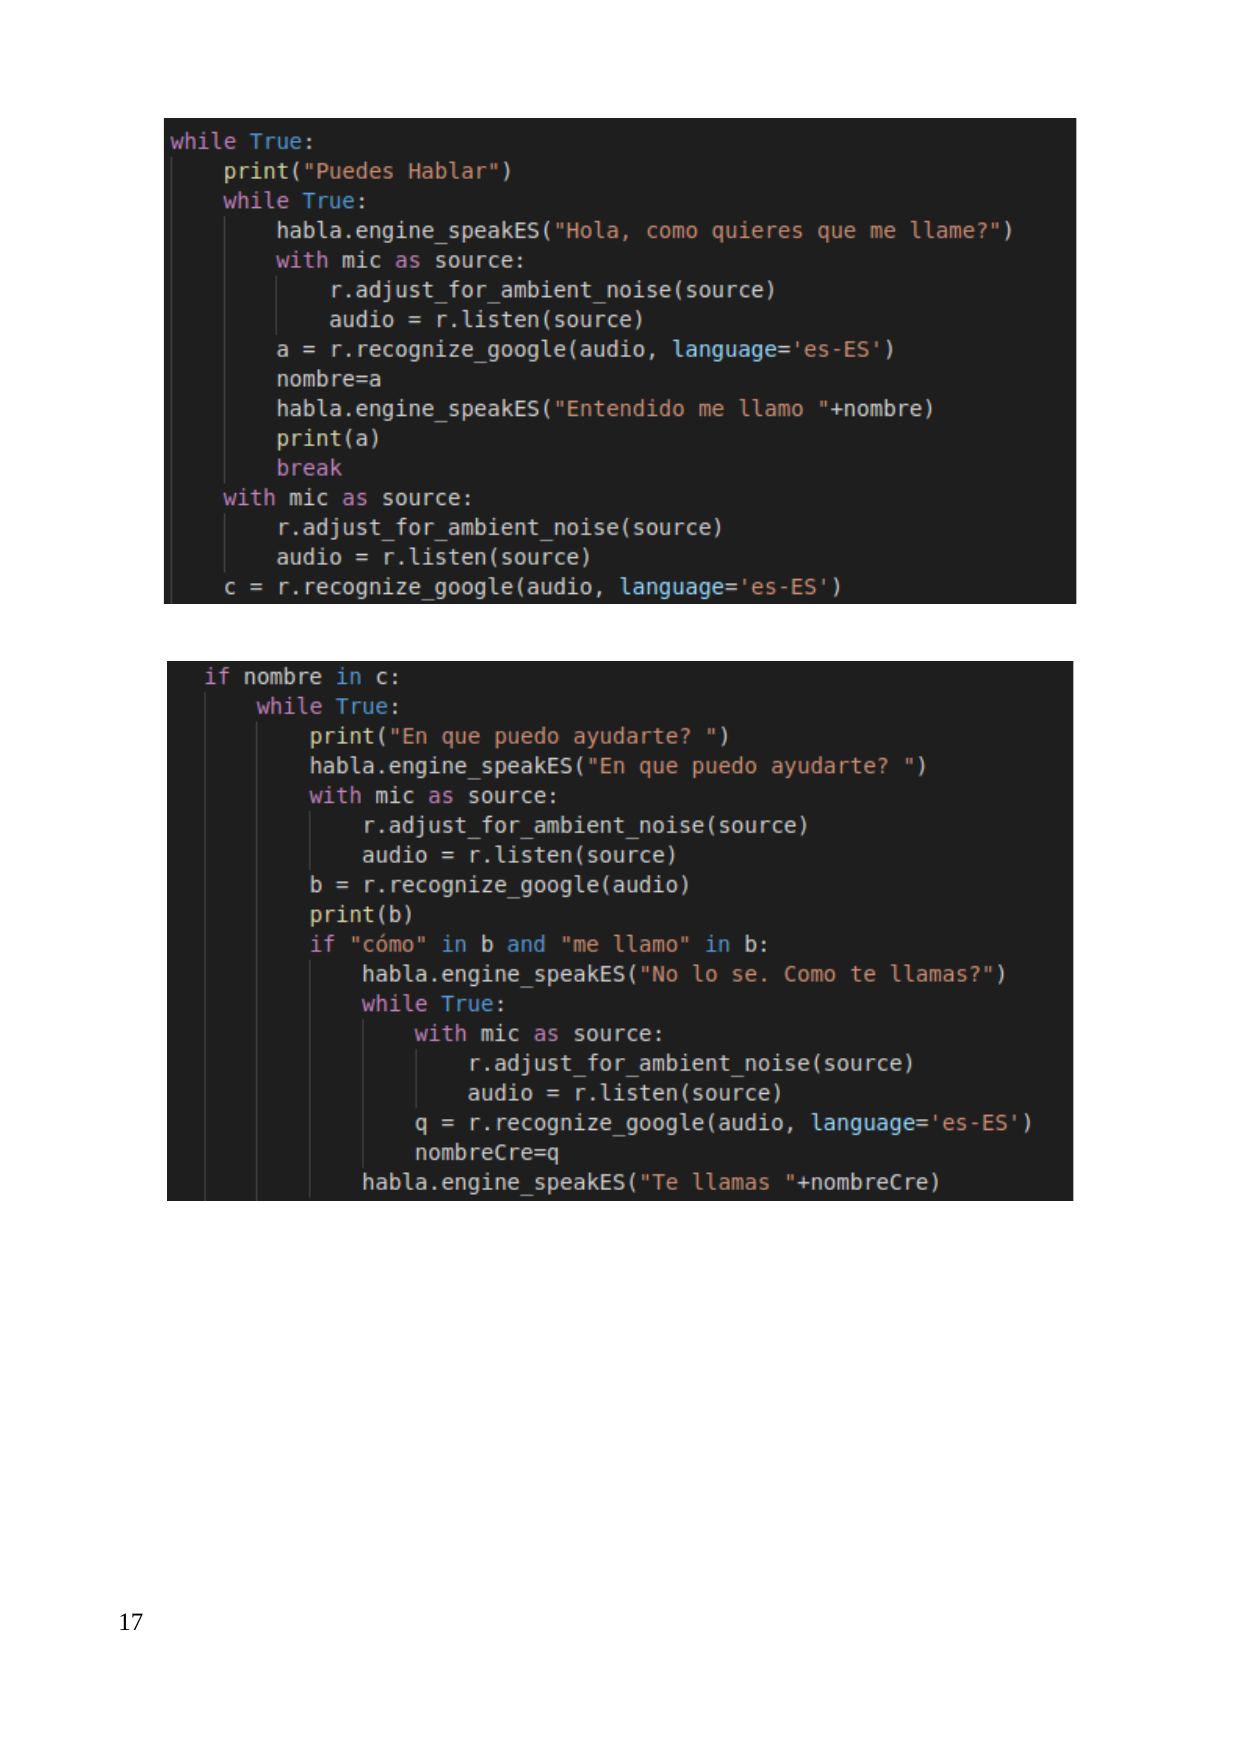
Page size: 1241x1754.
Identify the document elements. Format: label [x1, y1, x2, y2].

picture [163, 118, 1077, 604]
picture [167, 661, 1074, 1201]
